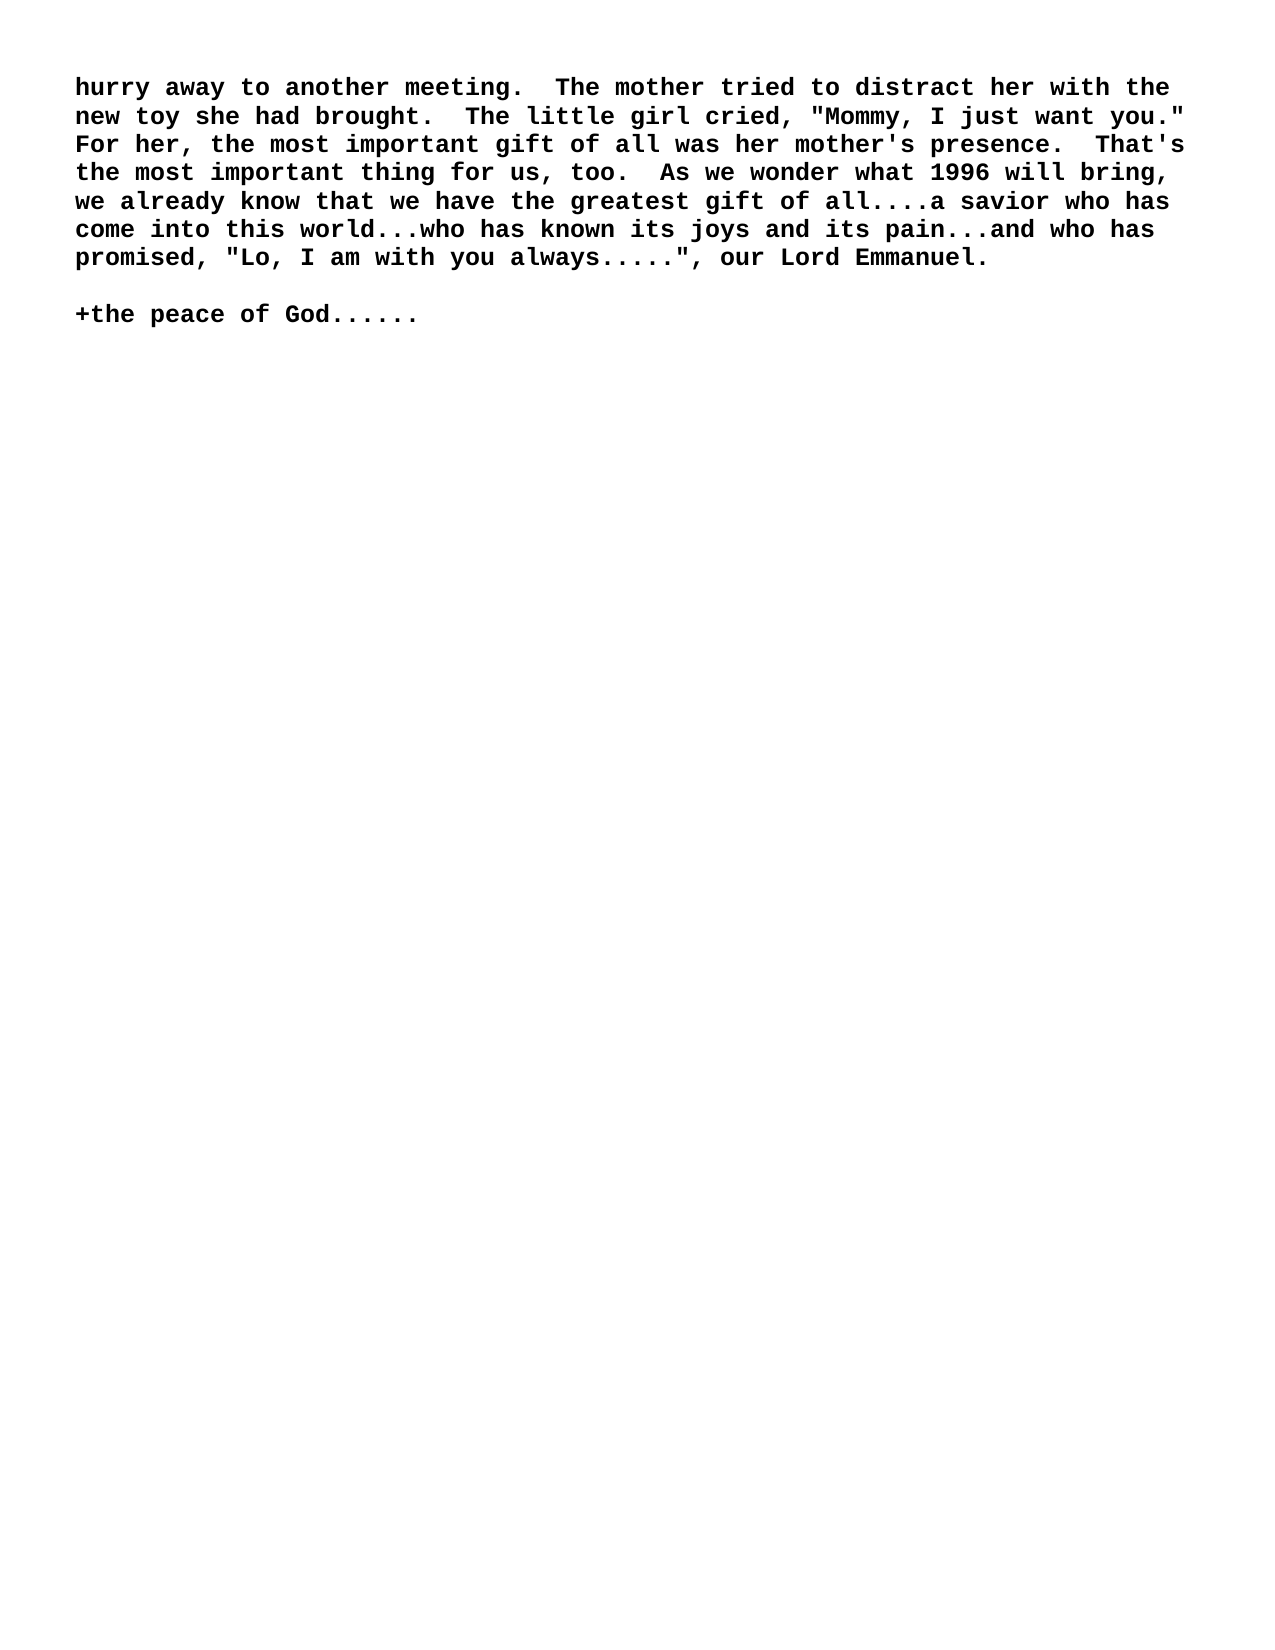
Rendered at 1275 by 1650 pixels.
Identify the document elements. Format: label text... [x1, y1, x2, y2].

text +the peace of God...... [75, 302, 1200, 330]
text For her, the most important gift of all was her mother's presence. That's the most important thing for us, too. As we wonder what 1996 will bring, we already know that we have the greatest gift of all....a savior who has come into this world...who has known its joys and its pain...and who has promised, "Lo, I am with you always.....", our Lord Emmanuel. [75, 132, 1200, 273]
text hurry away to another meeting. The mother tried to distract her with the new toy she had brought. The little girl cried, "Mommy, I just want you." [75, 75, 1200, 132]
